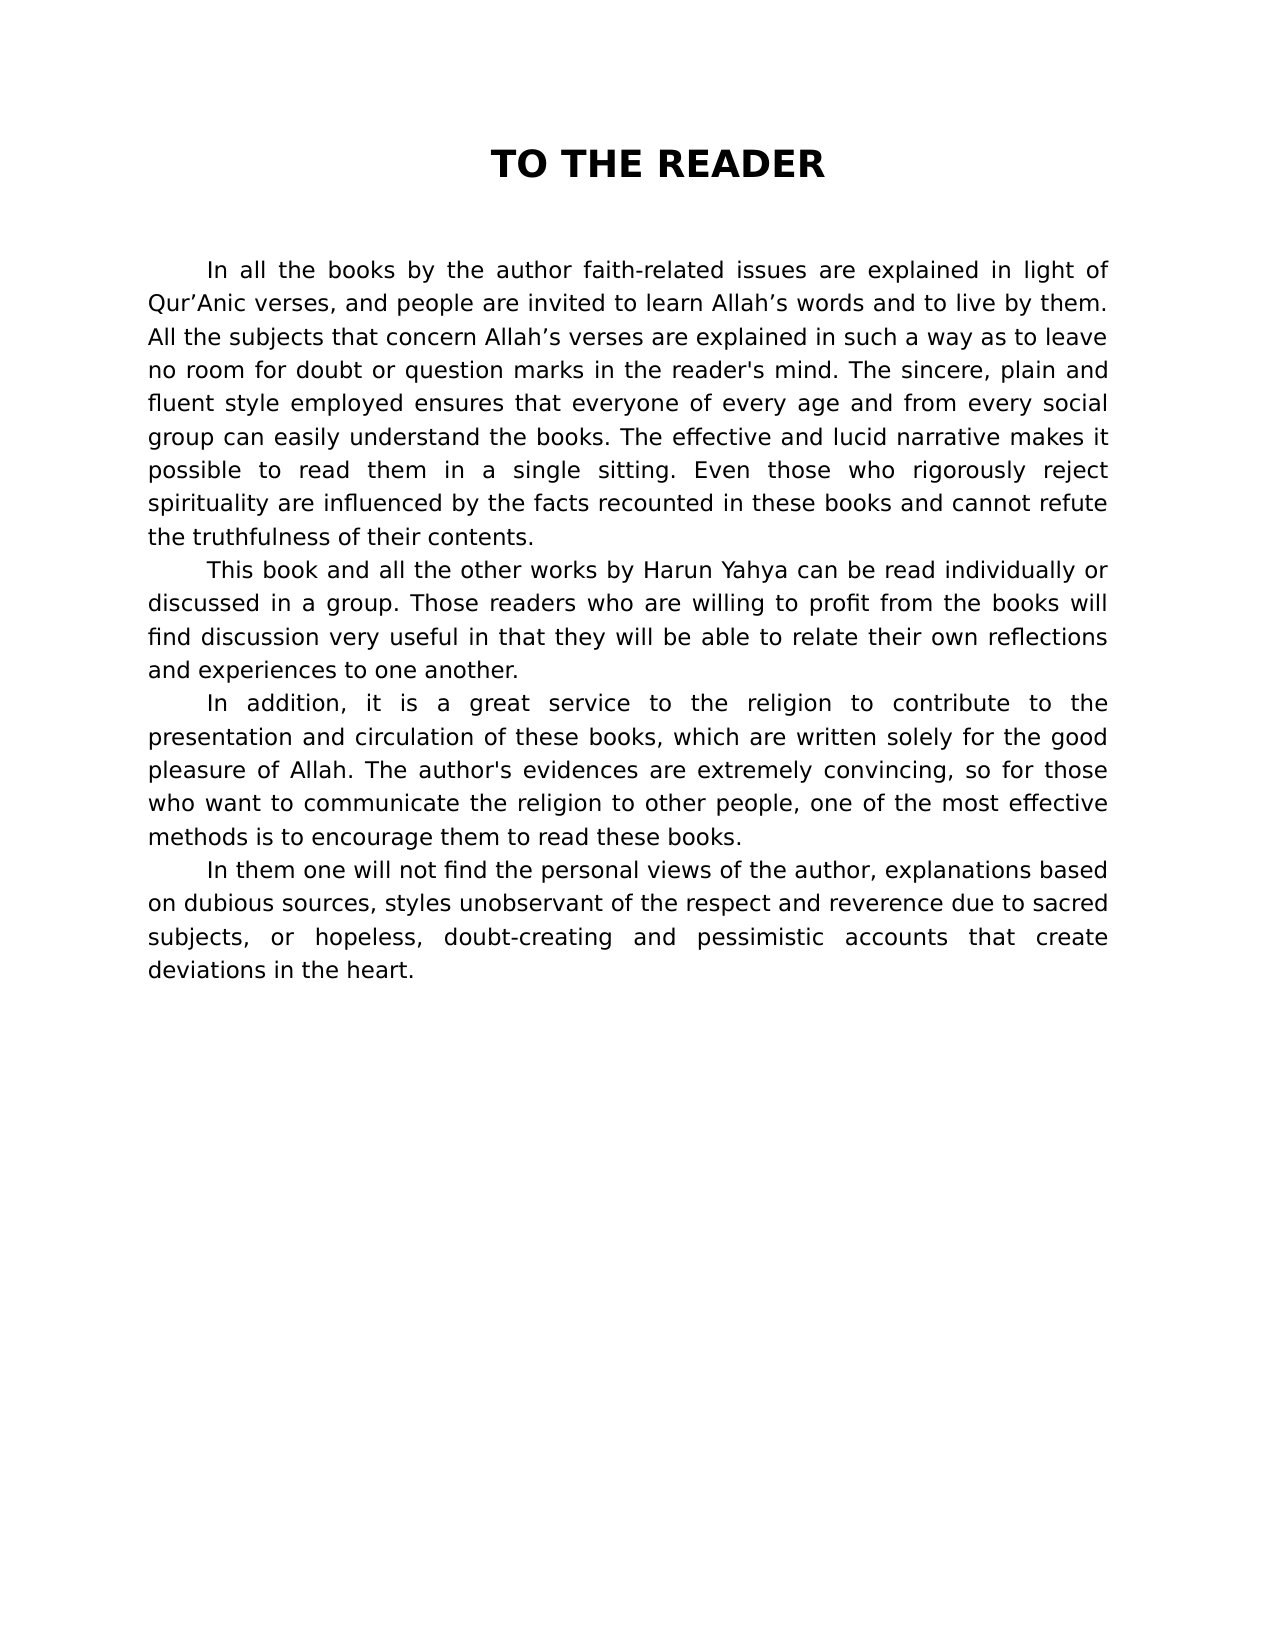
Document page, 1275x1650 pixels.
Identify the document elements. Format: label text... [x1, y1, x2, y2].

text In them one will not find the personal views of the author, explanations based on dubious sources, styles unobservant of the respect and reverence due to sacred subjects, or hopeless, doubt-creating and pessimistic accounts that create deviations in the heart. [148, 852, 1110, 985]
text In all the books by the author faith-related issues are explained in light of Qur’Anic verses, and people are invited to learn Allah’s words and to live by them. All the subjects that concern Allah’s verses are explained in such a way as to leave no room for doubt or question marks in the reader's mind. The sincere, plain and fluent style employed ensures that everyone of every age and from every social group can easily understand the books. The effective and lucid narrative makes it possible to read them in a single sitting. Even those who rigorously reject spirituality are influenced by the facts recounted in these books and cannot refute the truthfulness of their contents. [148, 252, 1110, 552]
subtitle TO THE READER [148, 148, 1110, 185]
text This book and all the other works by Harun Yahya can be read individually or discussed in a group. Those readers who are willing to profit from the books will find discussion very useful in that they will be able to relate their own reflections and experiences to one another. [148, 552, 1110, 685]
text In addition, it is a great service to the religion to contribute to the presentation and circulation of these books, which are written solely for the good pleasure of Allah. The author's evidences are extremely convincing, so for those who want to communicate the religion to other people, one of the most effective methods is to encourage them to read these books. [148, 685, 1110, 852]
